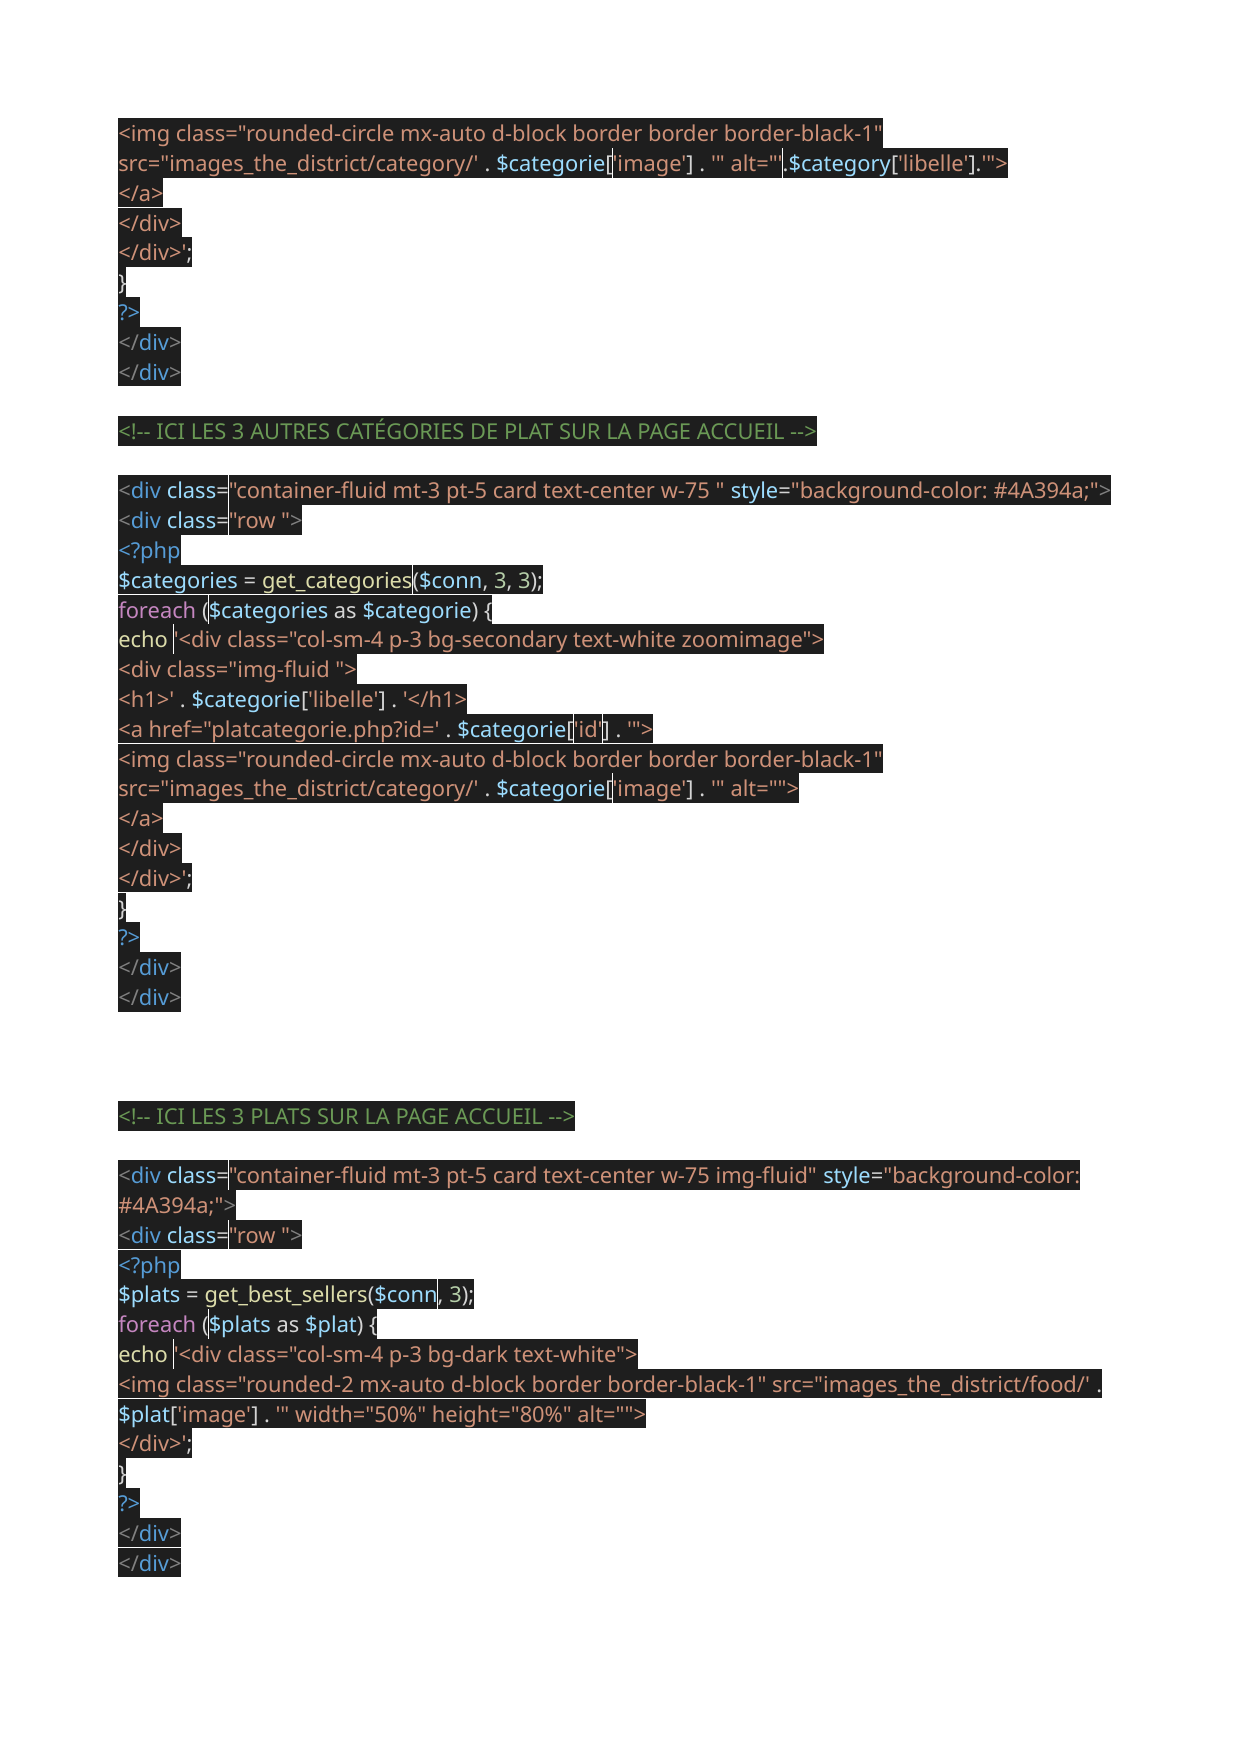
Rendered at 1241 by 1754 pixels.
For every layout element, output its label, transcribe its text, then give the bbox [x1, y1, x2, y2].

text <img class="rounded-2 mx-auto d-block border border-black-1" src="images_the_district/food/' . $plat['image'] . '" width="50%" height="80%" alt=""> [118, 1369, 1122, 1428]
text <div class="row "> [118, 505, 1122, 535]
text <div class="img-fluid "> [118, 654, 1122, 684]
text $categories = get_categories($conn, 3, 3); [118, 565, 1122, 594]
text </div> [118, 952, 1122, 982]
text ?> [118, 297, 1122, 327]
text </div> [118, 833, 1122, 863]
text <div class="row "> [118, 1220, 1122, 1249]
text $plats = get_best_sellers($conn, 3); [118, 1279, 1122, 1309]
text } [118, 892, 1122, 922]
text </div> [118, 1547, 1122, 1577]
text </div> [118, 1518, 1122, 1547]
text </div> [118, 207, 1122, 237]
text </div> [118, 982, 1122, 1012]
text </a> [118, 803, 1122, 833]
text </div>'; [118, 863, 1122, 892]
text <img class="rounded-circle mx-auto d-block border border border-black-1" src="images_the_district/category/' . $categorie['image'] . '" alt=""> [118, 743, 1122, 803]
text <div class="container-fluid mt-3 pt-5 card text-center w-75 " style="background-color: #4A394a;"> [118, 475, 1122, 505]
text </a> [118, 178, 1122, 207]
text </div> [118, 327, 1122, 356]
text </div> [118, 356, 1122, 386]
text <?php [118, 1249, 1122, 1279]
text <h1>' . $categorie['libelle'] . '</h1> [118, 684, 1122, 714]
text <?php [118, 535, 1122, 565]
text echo '<div class="col-sm-4 p-3 bg-dark text-white"> [118, 1339, 1122, 1369]
text <img class="rounded-circle mx-auto d-block border border border-black-1" src="images_the_district/category/' . $categorie['image'] . '" alt="'.$category['libelle'].'"> [118, 118, 1122, 178]
text </div>'; [118, 1428, 1122, 1458]
text <div class="container-fluid mt-3 pt-5 card text-center w-75 img-fluid" style="background-color: #4A394a;"> [118, 1160, 1122, 1220]
text } [118, 267, 1122, 297]
text } [118, 1458, 1122, 1488]
text <a href="platcategorie.php?id=' . $categorie['id'] . '"> [118, 714, 1122, 743]
text </div>'; [118, 237, 1122, 267]
text <!-- ICI LES 3 PLATS SUR LA PAGE ACCUEIL --> [118, 1101, 1122, 1131]
text ?> [118, 1488, 1122, 1518]
text echo '<div class="col-sm-4 p-3 bg-secondary text-white zoomimage"> [118, 624, 1122, 654]
text foreach ($categories as $categorie) { [118, 594, 1122, 624]
text ?> [118, 922, 1122, 952]
text <!-- ICI LES 3 AUTRES CATÉGORIES DE PLAT SUR LA PAGE ACCUEIL --> [118, 416, 1122, 446]
text foreach ($plats as $plat) { [118, 1309, 1122, 1339]
